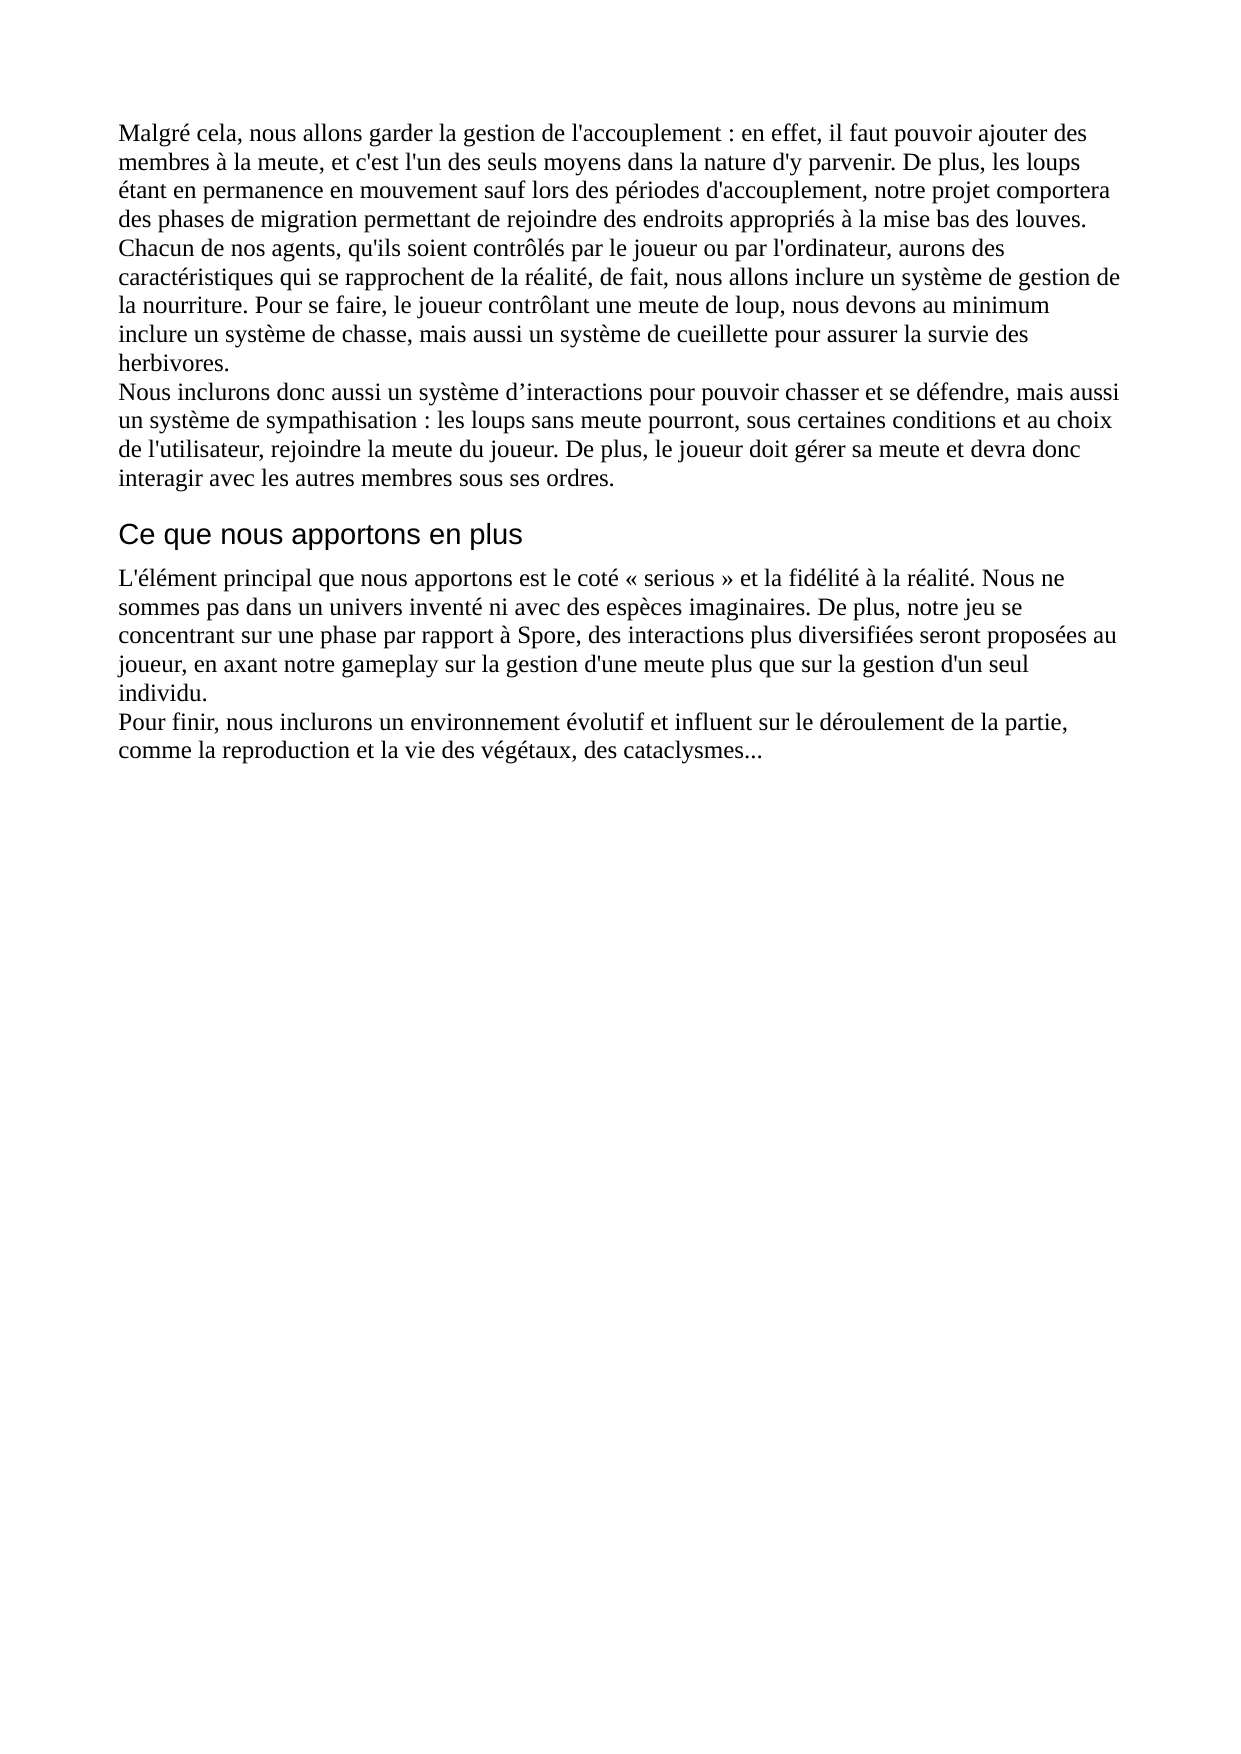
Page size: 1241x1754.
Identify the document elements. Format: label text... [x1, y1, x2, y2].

text Malgré cela, nous allons garder la gestion de l'accouplement : en effet, il faut pouvoir ajouter des membres à la meute, et c'est l'un des seuls moyens dans la nature d'y parvenir. De plus, les loups étant en permanence en mouvement sauf lors des périodes d'accouplement, notre projet comportera des phases de migration permettant de rejoindre des endroits appropriés à la mise bas des louves. [118, 118, 1122, 233]
subtitle Ce que nous apportons en plus [118, 517, 1122, 550]
text Chacun de nos agents, qu'ils soient contrôlés par le joueur ou par l'ordinateur, aurons des caractéristiques qui se rapprochent de la réalité, de fait, nous allons inclure un système de gestion de la nourriture. Pour se faire, le joueur contrôlant une meute de loup, nous devons au minimum inclure un système de chasse, mais aussi un système de cueillette pour assurer la survie des herbivores. [118, 233, 1122, 377]
text L'élément principal que nous apportons est le coté « serious » et la fidélité à la réalité. Nous ne sommes pas dans un univers inventé ni avec des espèces imaginaires. De plus, notre jeu se concentrant sur une phase par rapport à Spore, des interactions plus diversifiées seront proposées au joueur, en axant notre gameplay sur la gestion d'une meute plus que sur la gestion d'un seul individu. Pour finir, nous inclurons un environnement évolutif et influent sur le déroulement de la partie, comme la reproduction et la vie des végétaux, des cataclysmes... [118, 563, 1122, 764]
text Nous inclurons donc aussi un système d’interactions pour pouvoir chasser et se défendre, mais aussi un système de sympathisation : les loups sans meute pourront, sous certaines conditions et au choix de l'utilisateur, rejoindre la meute du joueur. De plus, le joueur doit gérer sa meute et devra donc interagir avec les autres membres sous ses ordres. [118, 377, 1122, 492]
